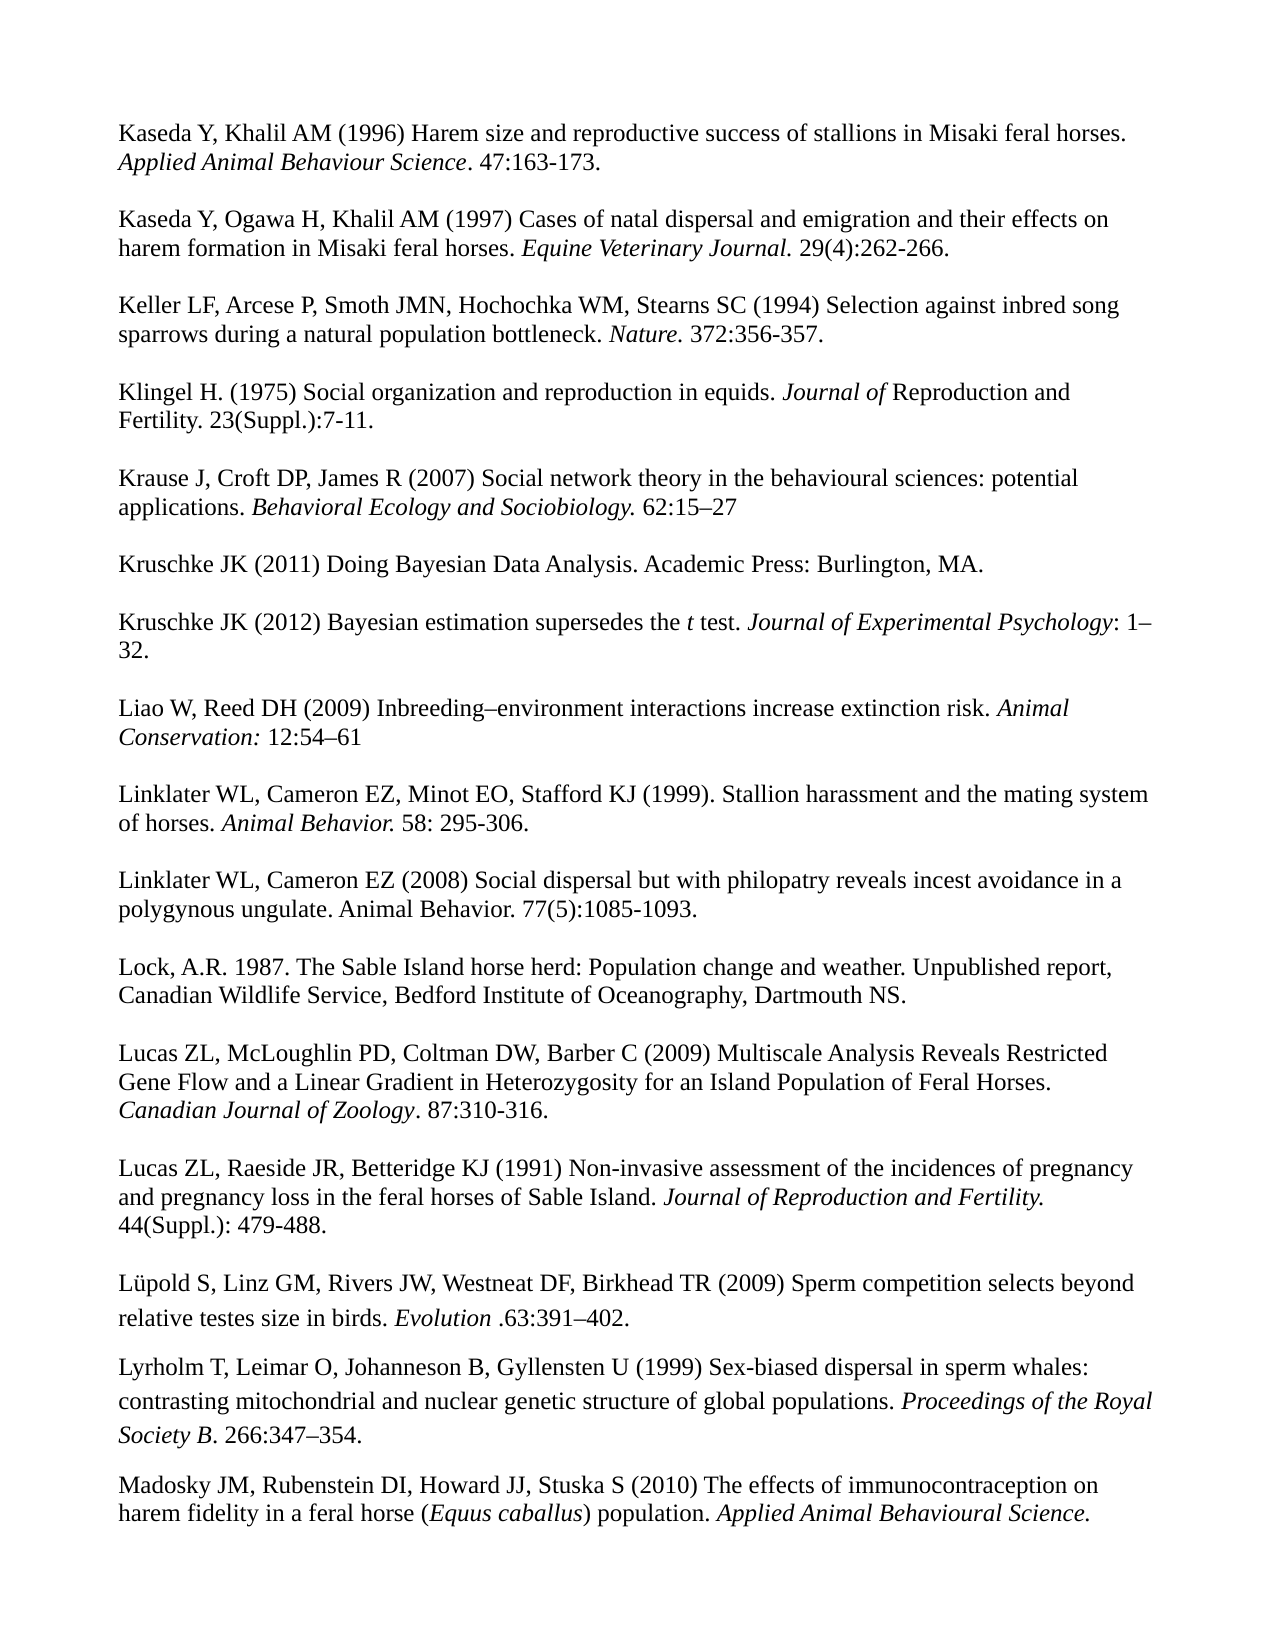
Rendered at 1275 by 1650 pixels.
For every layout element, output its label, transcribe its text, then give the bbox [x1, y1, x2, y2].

text Lucas ZL, McLoughlin PD, Coltman DW, Barber C (2009) Multiscale Analysis Reveals Restricted Gene Flow and a Linear Gradient in Heterozygosity for an Island Population of Feral Horses. Canadian Journal of Zoology. 87:310-316. [118, 1038, 1157, 1124]
text Madosky JM, Rubenstein DI, Howard JJ, Stuska S (2010) The effects of immunocontraception on harem fidelity in a feral horse (Equus caballus) population. Applied Animal Behavioural Science. [118, 1470, 1157, 1527]
text Lüpold S, Linz GM, Rivers JW, Westneat DF, Birkhead TR (2009) Sperm competition selects beyond relative testes size in birds. Evolution .63:391–402. [118, 1268, 1157, 1331]
text Kaseda Y, Khalil AM (1996) Harem size and reproductive success of stallions in Misaki feral horses. Applied Animal Behaviour Science. 47:163-173. [118, 118, 1157, 176]
text Lyrholm T, Leimar O, Johanneson B, Gyllensten U (1999) Sex-biased dispersal in sperm whales: contrasting mitochondrial and nuclear genetic structure of global populations. Proceedings of the Royal Society B. 266:347–354. [118, 1352, 1157, 1449]
text Liao W, Reed DH (2009) Inbreeding–environment interactions increase extinction risk. Animal Conservation: 12:54–61 [118, 693, 1157, 751]
text Kruschke JK (2011) Doing Bayesian Data Analysis. Academic Press: Burlington, MA. [118, 549, 1157, 578]
text Keller LF, Arcese P, Smoth JMN, Hochochka WM, Stearns SC (1994) Selection against inbred song sparrows during a natural population bottleneck. Nature. 372:356-357. [118, 291, 1157, 348]
text Kruschke JK (2012) Bayesian estimation supersedes the t test. Journal of Experimental Psychology: 1–32. [118, 607, 1157, 664]
text Lucas ZL, Raeside JR, Betteridge KJ (1991) Non-invasive assessment of the incidences of pregnancy and pregnancy loss in the feral horses of Sable Island. Journal of Reproduction and Fertility. 44(Suppl.): 479-488. [118, 1153, 1157, 1239]
text Klingel H. (1975) Social organization and reproduction in equids. Journal of Reproduction and Fertility. 23(Suppl.):7-11. [118, 377, 1157, 434]
text Linklater WL, Cameron EZ, Minot EO, Stafford KJ (1999). Stallion harassment and the mating system of horses. Animal Behavior. 58: 295-306. [118, 779, 1157, 837]
text Krause J, Croft DP, James R (2007) Social network theory in the behavioural sciences: potential applications. Behavioral Ecology and Sociobiology. 62:15–27 [118, 463, 1157, 521]
text Kaseda Y, Ogawa H, Khalil AM (1997) Cases of natal dispersal and emigration and their effects on harem formation in Misaki feral horses. Equine Veterinary Journal. 29(4):262-266. [118, 204, 1157, 262]
text Lock, A.R. 1987. The Sable Island horse herd: Population change and weather. Unpublished report, Canadian Wildlife Service, Bedford Institute of Oceanography, Dartmouth NS. [118, 952, 1157, 1009]
text Linklater WL, Cameron EZ (2008) Social dispersal but with philopatry reveals incest avoidance in a polygynous ungulate. Animal Behavior. 77(5):1085-1093. [118, 866, 1157, 923]
